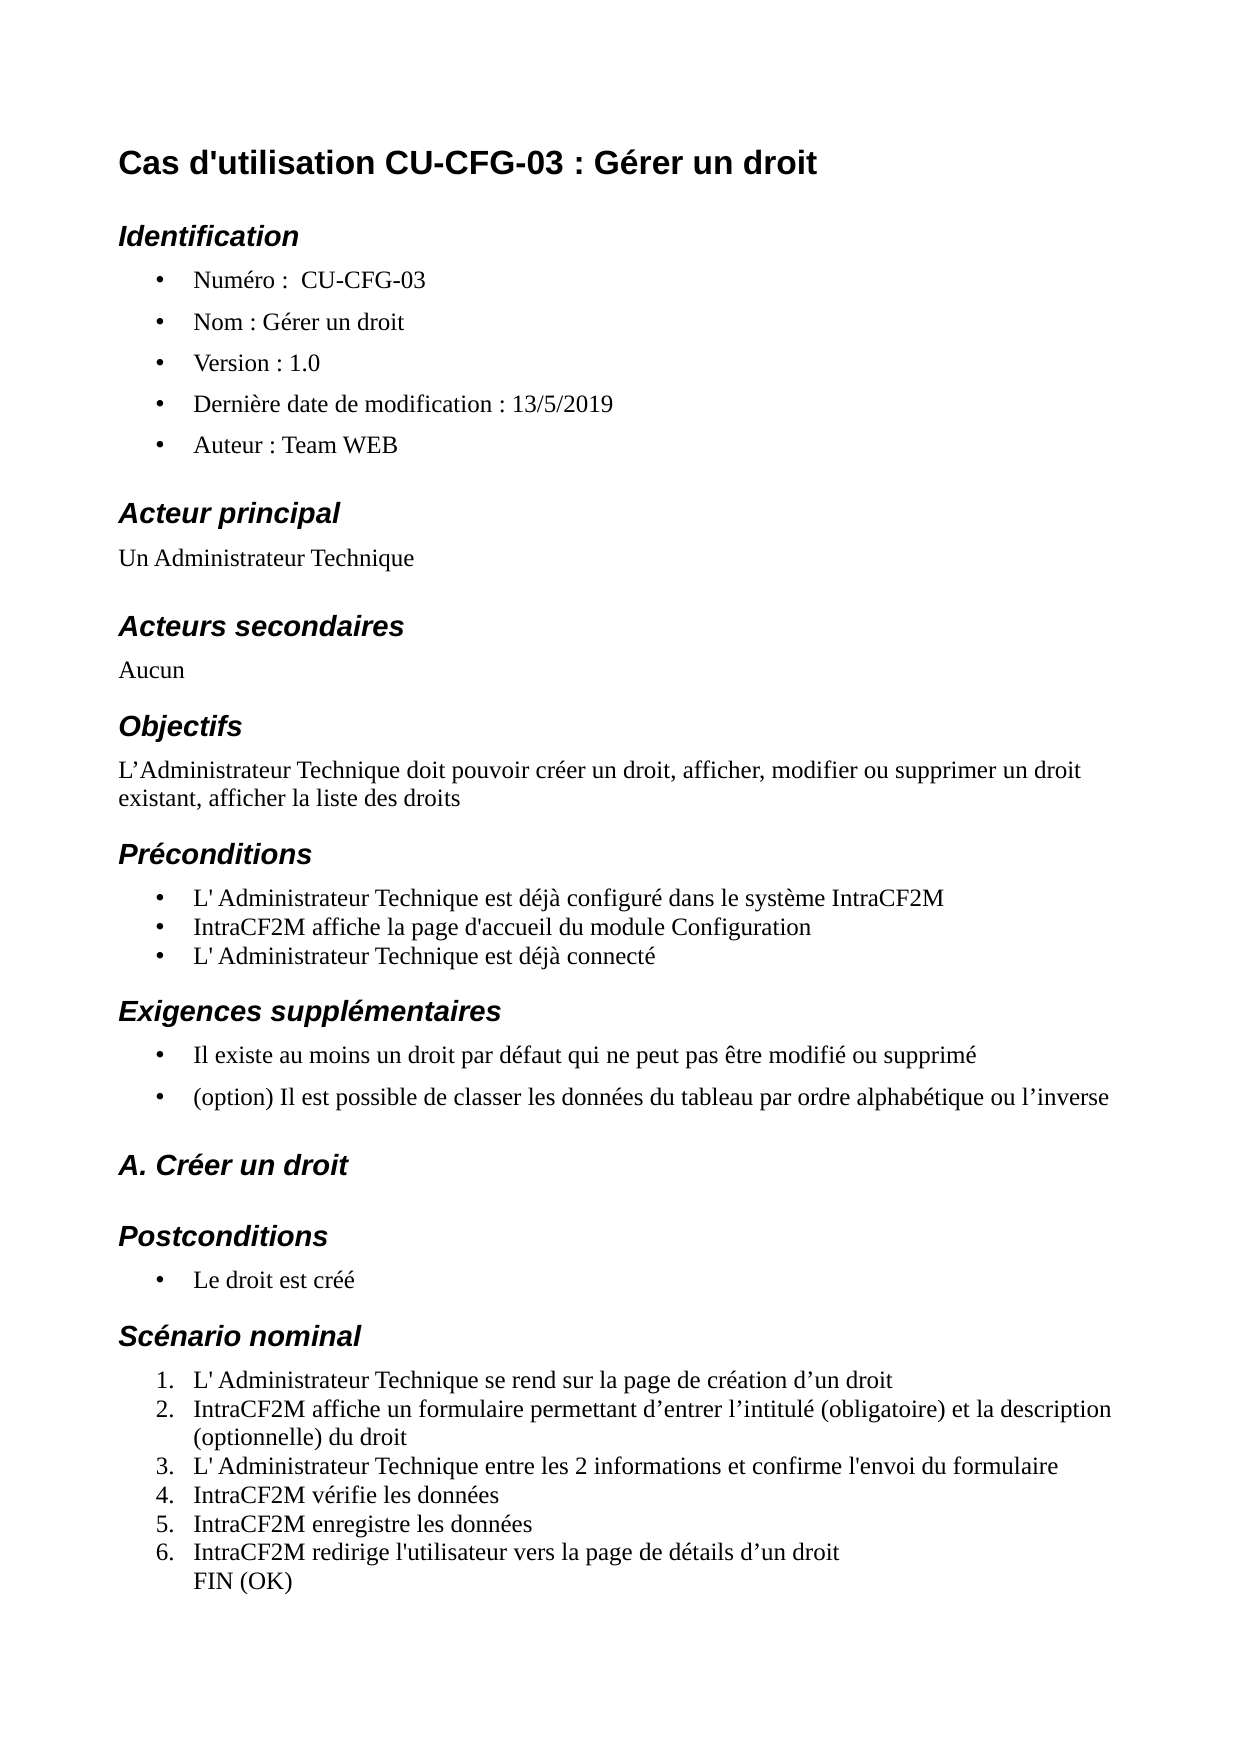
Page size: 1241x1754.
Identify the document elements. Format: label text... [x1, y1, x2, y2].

subtitle Acteurs secondaires [118, 609, 1122, 642]
list Numéro : CU-CFG-03 [156, 265, 1122, 294]
subtitle Identification [118, 219, 1122, 253]
list Version : 1.0 [156, 348, 1122, 377]
list Dernière date de modification : 13/5/2019 [156, 389, 1122, 418]
subtitle Objectifs [118, 709, 1122, 742]
subtitle Acteur principal [118, 497, 1122, 530]
list Auteur : Team WEB [156, 430, 1122, 459]
list IntraCF2M redirige l'utilisateur vers la page de détails d’un droit [156, 1537, 1122, 1566]
subtitle Exigences supplémentaires [118, 994, 1122, 1028]
text Un Administrateur Technique [118, 543, 1122, 571]
list Le droit est créé [156, 1265, 1122, 1294]
text Aucun [118, 655, 1122, 684]
list L' Administrateur Technique est déjà connecté [156, 941, 1122, 969]
list IntraCF2M affiche un formulaire permettant d’entrer l’intitulé (obligatoire) et la description (optionnelle) du droit [156, 1394, 1122, 1451]
list Nom : Gérer un droit [156, 307, 1122, 335]
list L' Administrateur Technique est déjà configuré dans le système IntraCF2M [156, 883, 1122, 912]
list L' Administrateur Technique se rend sur la page de création d’un droit [156, 1365, 1122, 1394]
subtitle Postconditions [118, 1219, 1122, 1253]
list Il existe au moins un droit par défaut qui ne peut pas être modifié ou supprimé [156, 1041, 1122, 1069]
subtitle Scénario nominal [118, 1319, 1122, 1352]
list (option) Il est possible de classer les données du tableau par ordre alphabétique ou l’inverse [156, 1082, 1122, 1111]
text L’Administrateur Technique doit pouvoir créer un droit, afficher, modifier ou supprimer un droit existant, afficher la liste des droits [118, 755, 1122, 812]
list IntraCF2M vérifie les données [156, 1480, 1122, 1509]
list FIN (OK) [156, 1566, 1122, 1595]
list IntraCF2M enregistre les données [156, 1509, 1122, 1537]
list IntraCF2M affiche la page d'accueil du module Configuration [156, 912, 1122, 941]
subtitle Préconditions [118, 837, 1122, 871]
list L' Administrateur Technique entre les 2 informations et confirme l'envoi du formulaire [156, 1451, 1122, 1480]
subtitle A. Créer un droit [118, 1148, 1122, 1182]
subtitle Cas d'utilisation CU-CFG-03 : Gérer un droit [118, 143, 1122, 182]
